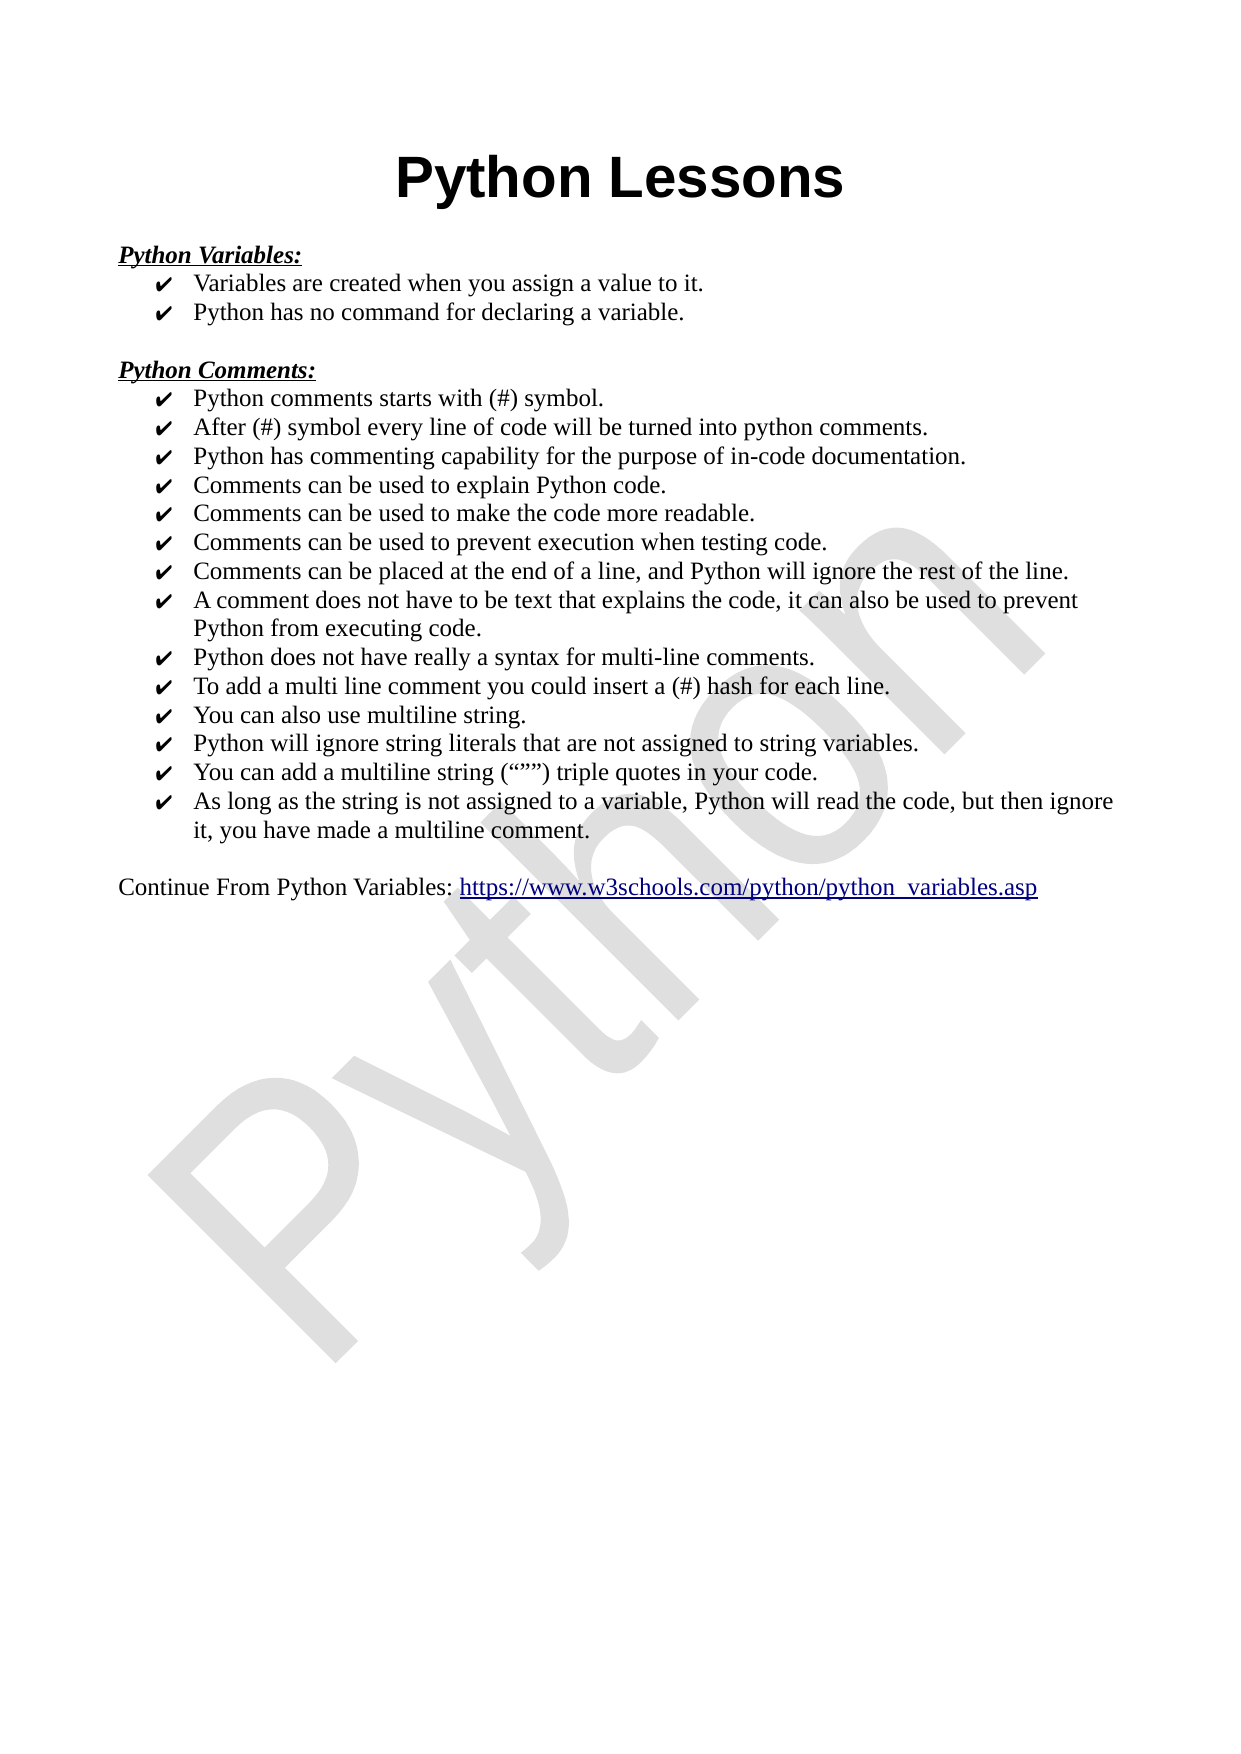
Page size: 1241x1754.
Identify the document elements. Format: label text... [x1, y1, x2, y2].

list Comments can be used to prevent execution when testing code. [156, 527, 891, 556]
list To add a multi line comment you could insert a (#) hash for each line. [156, 671, 739, 700]
list Python will ignore string literals that are not assigned to string variables. [156, 728, 691, 757]
list [903, 527, 1122, 556]
list Comments can be placed at the end of a line, and Python will ignore the rest of the line. [949, 556, 1122, 585]
list You can add a multiline string (“””) triple quotes in your code. [156, 757, 703, 786]
list [934, 700, 1122, 728]
text Continue From Python Variables: https://www.w3schools.com/python/python_variables.asp [592, 872, 713, 897]
list [721, 700, 819, 728]
list As long as the string is not assigned to a variable, Python will read the code, but then ignore it, you have made a multiline comment. [863, 786, 1122, 843]
list As long as the string is not assigned to a variable, Python will read the code, but then ignore it, you have made a multiline comment. [156, 786, 756, 843]
list Python has commenting capability for the purpose of in-code documentation. [156, 441, 1122, 470]
list Python will ignore string literals that are not assigned to string variables. [719, 728, 845, 757]
list To add a multi line comment you could insert a (#) hash for each line. [797, 671, 889, 700]
list Python has no command for declaring a variable. [156, 297, 1122, 326]
list You can also use multiline string. [156, 700, 705, 728]
text Continue From Python Variables: https://www.w3schools.com/python/python_variables.asp [733, 872, 1122, 901]
list You can add a multiline string (“””) triple quotes in your code. [724, 757, 859, 786]
list To add a multi line comment you could insert a (#) hash for each line. [905, 671, 1122, 700]
list As long as the string is not assigned to a variable, Python will read the code, but then ignore it, you have made a multiline comment. [743, 786, 860, 835]
list A comment does not have to be text that explains the code, it can also be used to prevent Python from executing code. [978, 585, 1122, 642]
text Continue From Python Variables: https://www.w3schools.com/python/python_variables.asp [118, 872, 553, 901]
list [876, 642, 1019, 671]
list Python comments starts with (#) symbol. [156, 383, 1122, 412]
list [838, 700, 917, 728]
list After (#) symbol every line of code will be turned into python comments. [156, 412, 1122, 441]
list A comment does not have to be text that explains the code, it can also be used to prevent Python from executing code. [858, 585, 990, 642]
list You can add a multiline string (“””) triple quotes in your code. [882, 757, 1122, 786]
list A comment does not have to be text that explains the code, it can also be used to prevent Python from executing code. [156, 585, 840, 642]
list Comments can be placed at the end of a line, and Python will ignore the rest of the line. [156, 556, 849, 585]
list Comments can be used to make the code more readable. [156, 498, 1122, 527]
text Python Variables: [118, 240, 1122, 268]
list Python does not have really a syntax for multi-line comments. [156, 642, 860, 671]
list [1029, 642, 1122, 671]
list Comments can be used to explain Python code. [156, 470, 1122, 498]
text Python Comments: [118, 355, 1122, 383]
list Python will ignore string literals that are not assigned to string variables. [864, 728, 1122, 757]
list Variables are created when you assign a value to it. [156, 268, 1122, 297]
